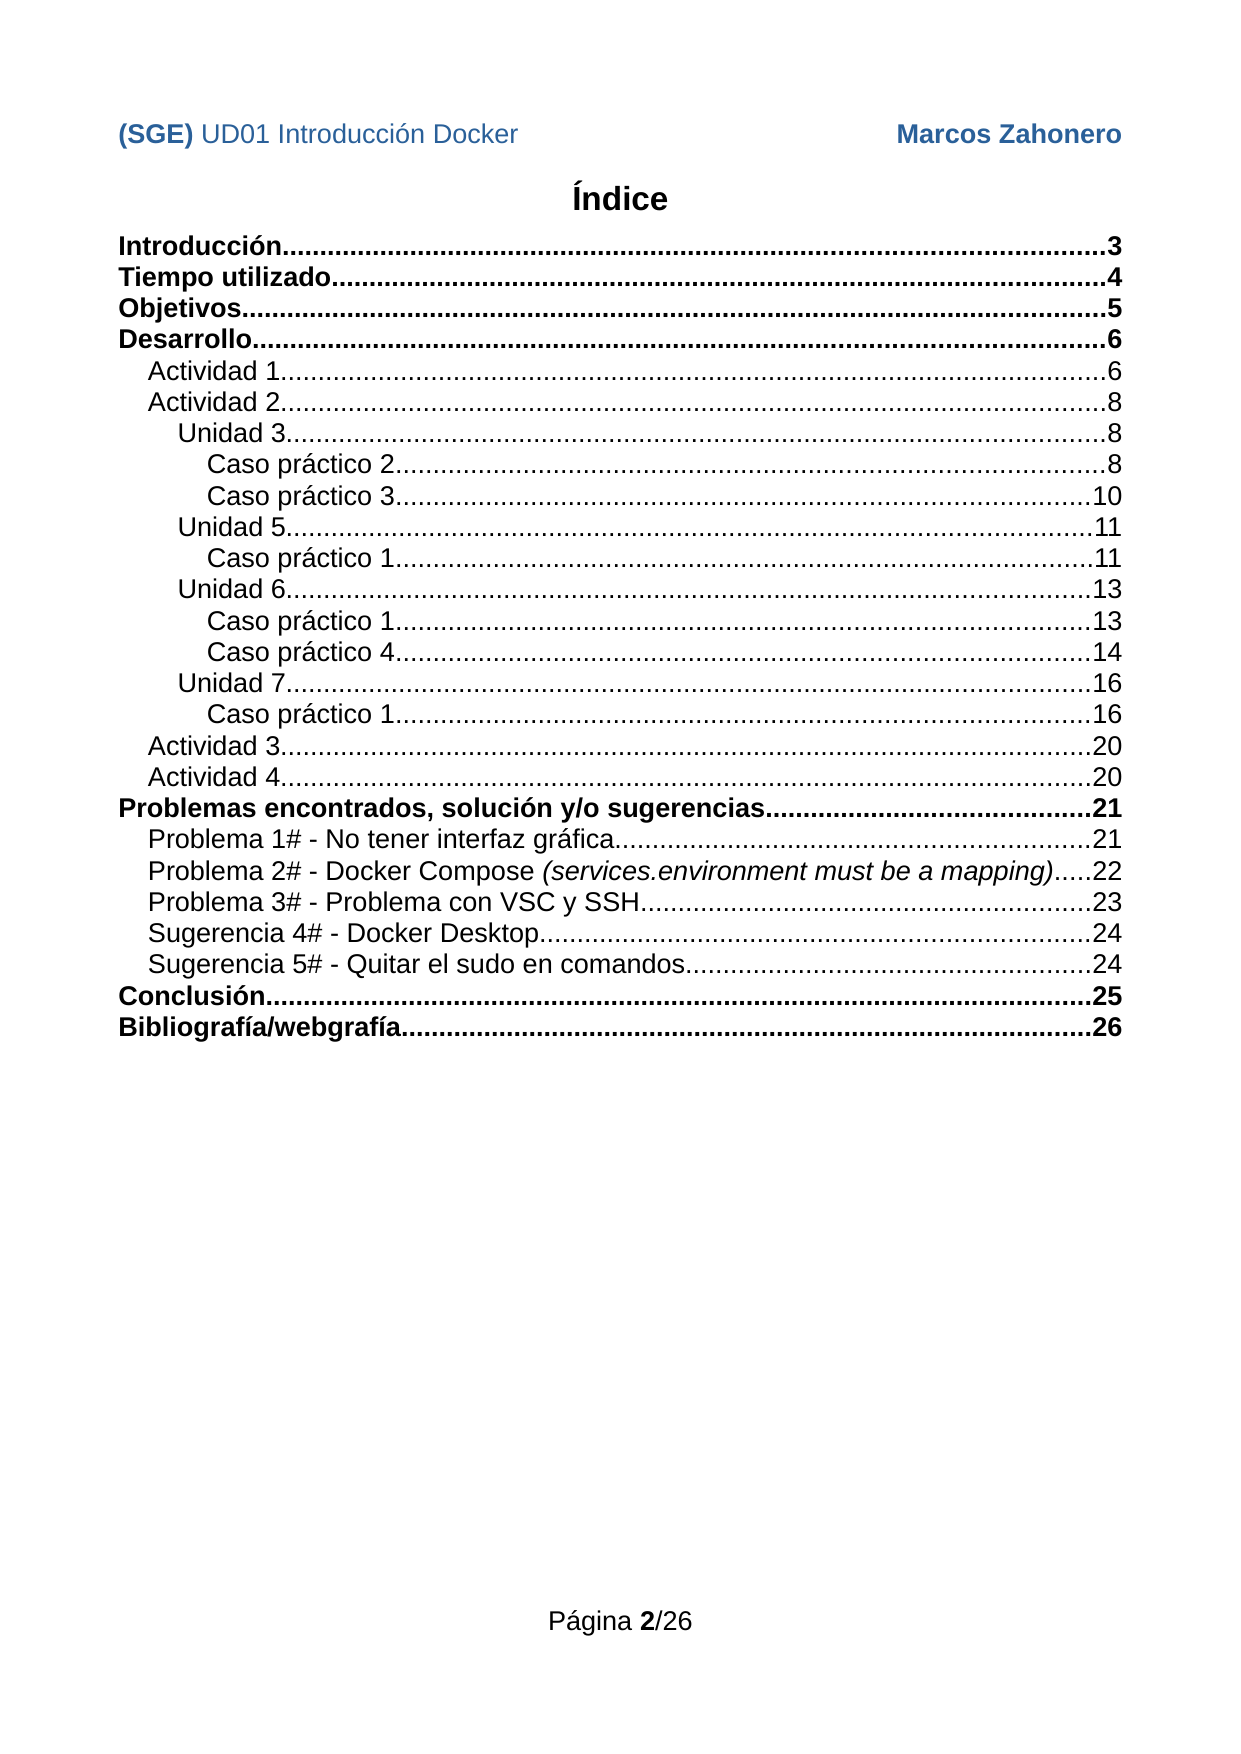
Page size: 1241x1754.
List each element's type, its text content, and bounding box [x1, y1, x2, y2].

text Sugerencia 5# - Quitar el sudo en comandos 24 [148, 948, 1122, 980]
text Unidad 6 13 [177, 573, 1122, 605]
text Desarrollo 6 [118, 323, 1122, 355]
text Unidad 5 11 [177, 511, 1122, 542]
text Caso práctico 1 13 [207, 605, 1122, 636]
text Problemas encontrados, solución y/o sugerencias 21 [118, 792, 1122, 823]
text Caso práctico 2 8 [207, 448, 1122, 480]
text Actividad 3 20 [148, 730, 1122, 761]
text Objetivos 5 [118, 292, 1122, 323]
text Caso práctico 1 16 [207, 698, 1122, 730]
text Caso práctico 1 11 [207, 542, 1122, 573]
text Tiempo utilizado 4 [118, 261, 1122, 292]
text Unidad 7 16 [177, 667, 1122, 698]
text Problema 2# - Docker Compose (services.environment must be a mapping) 22 [148, 855, 1122, 886]
text Actividad 1 6 [148, 355, 1122, 386]
text Caso práctico 4 14 [207, 636, 1122, 667]
text Actividad 2 8 [148, 386, 1122, 417]
text Problema 3# - Problema con VSC y SSH 23 [148, 886, 1122, 917]
subtitle Índice [118, 179, 1122, 217]
text Caso práctico 3 10 [207, 480, 1122, 511]
text Introducción 3 [118, 230, 1122, 261]
text Unidad 3 8 [177, 417, 1122, 448]
text Conclusión 25 [118, 980, 1122, 1011]
text Problema 1# - No tener interfaz gráfica 21 [148, 823, 1122, 855]
text Bibliografía/webgrafía 26 [118, 1011, 1122, 1042]
text Actividad 4 20 [148, 761, 1122, 792]
text Sugerencia 4# - Docker Desktop 24 [148, 917, 1122, 948]
